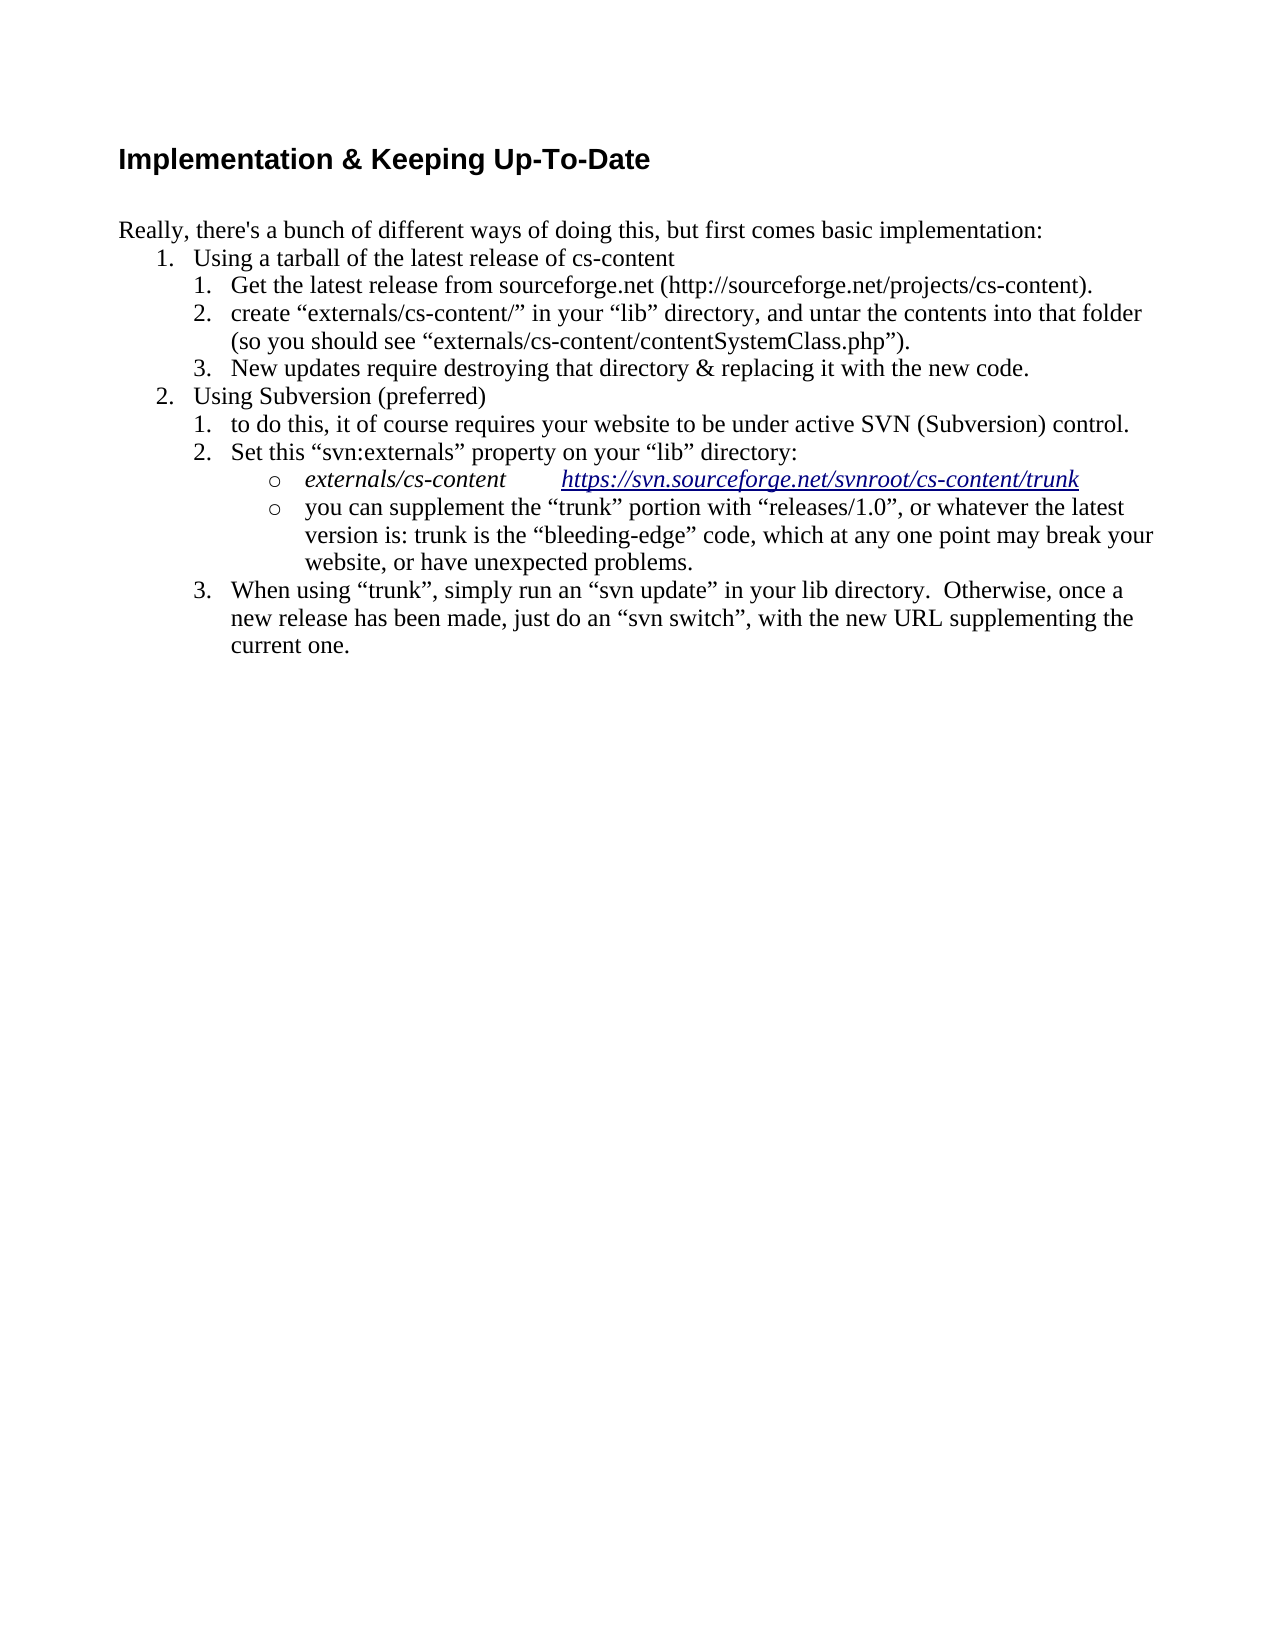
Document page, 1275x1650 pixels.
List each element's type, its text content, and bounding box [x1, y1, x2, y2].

list create “externals/cs-content/” in your “lib” directory, and untar the contents into that folder (so you should see “externals/cs-content/contentSystemClass.php”). [193, 299, 1157, 354]
subtitle Implementation & Keeping Up-To-Date [118, 143, 1157, 176]
list Using Subversion (preferred) [156, 382, 1157, 410]
list Using a tarball of the latest release of cs-content [156, 244, 1157, 271]
list New updates require destroying that directory & replacing it with the new code. [193, 354, 1157, 382]
list Get the latest release from sourceforge.net (http://sourceforge.net/projects/cs-content). [193, 271, 1157, 299]
list Set this “svn:externals” property on your “lib” directory: [193, 438, 1157, 465]
text Really, there's a bunch of different ways of doing this, but first comes basic implementation: [118, 216, 1157, 244]
list you can supplement the “trunk” portion with “releases/1.0”, or whatever the latest version is: trunk is the “bleeding-edge” code, which at any one point may break your website, or have unexpected problems. [267, 493, 1157, 576]
list externals/cs-content https://svn.sourceforge.net/svnroot/cs-content/trunk [267, 465, 1157, 493]
list When using “trunk”, simply run an “svn update” in your lib directory. Otherwise, once a new release has been made, just do an “svn switch”, with the new URL supplementing the current one. [193, 576, 1157, 659]
list to do this, it of course requires your website to be under active SVN (Subversion) control. [193, 410, 1157, 438]
